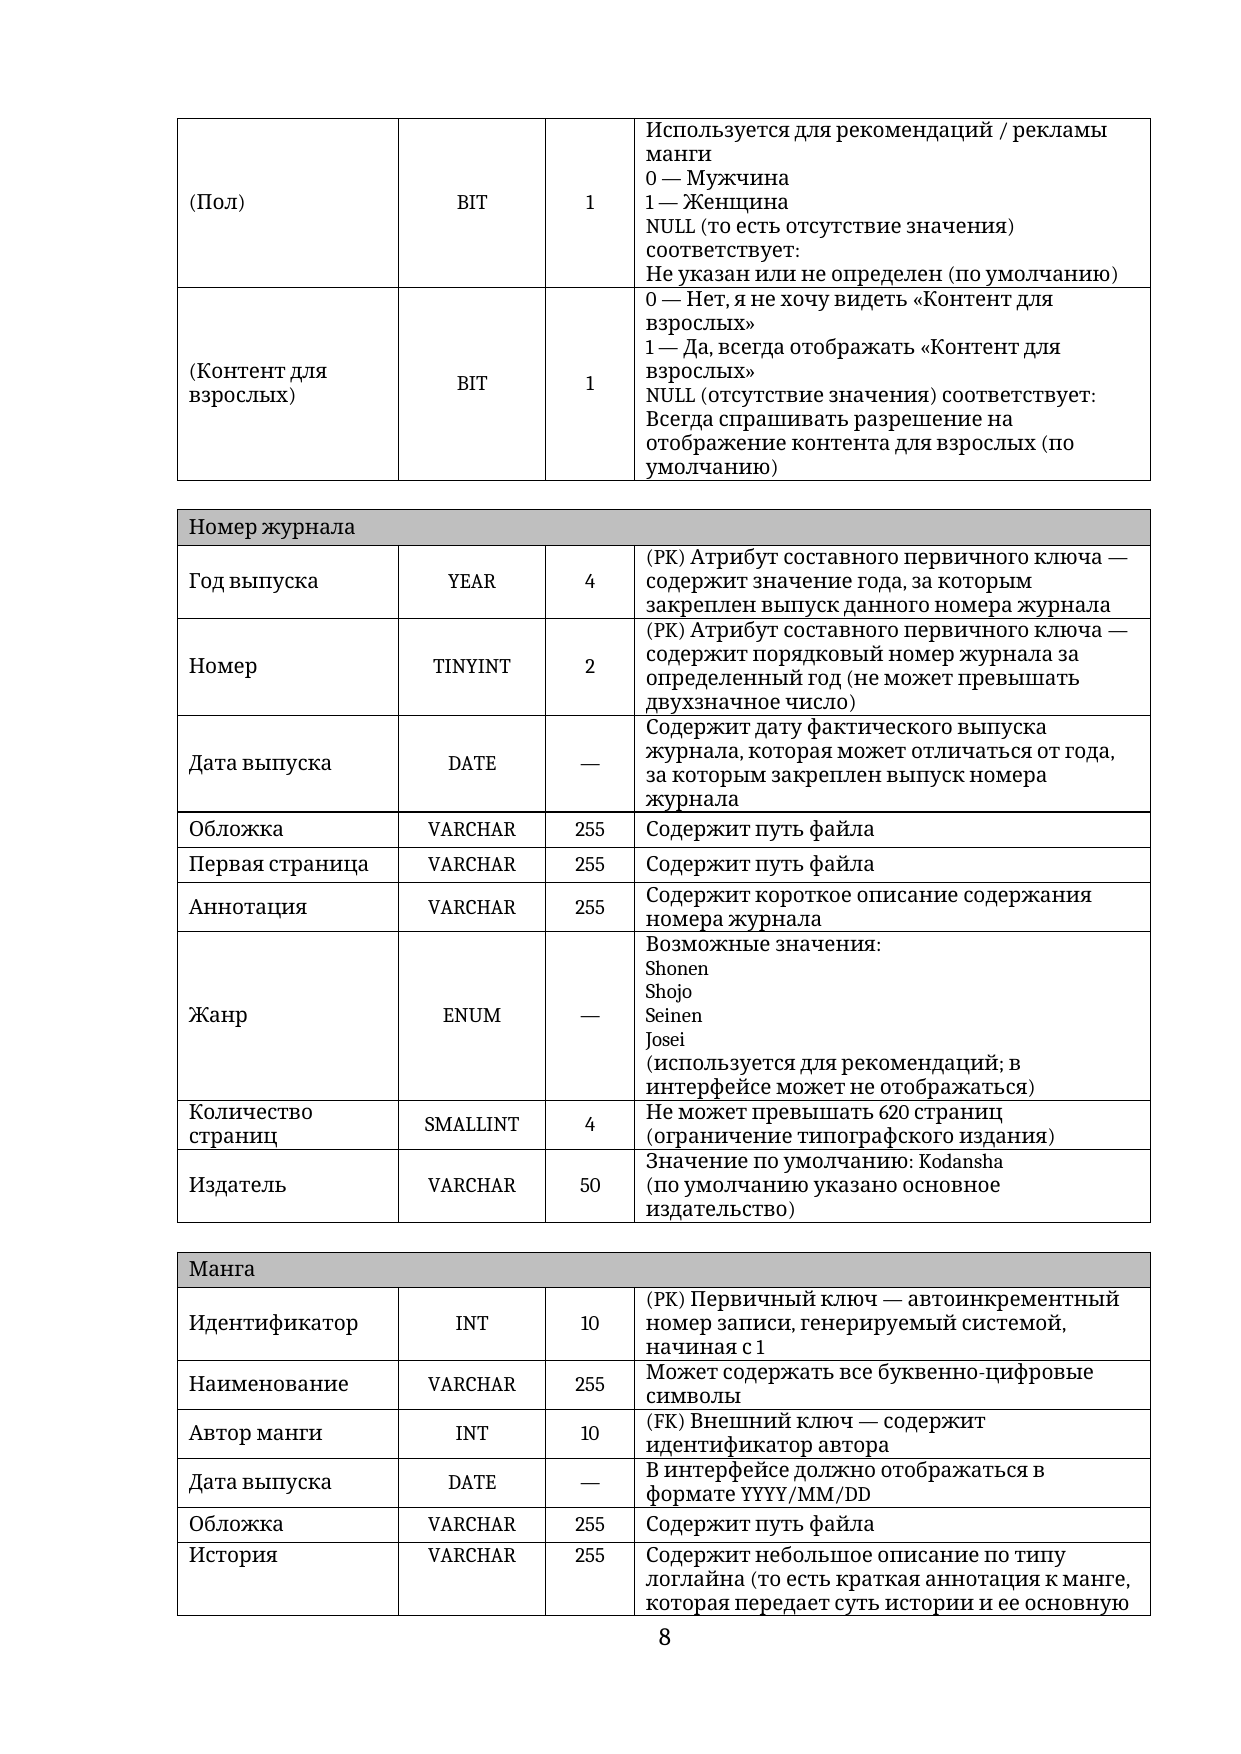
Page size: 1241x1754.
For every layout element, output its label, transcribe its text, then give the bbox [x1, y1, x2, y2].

table_cell Возможные значения: Shonen Shojo Seinen Josei (используется для рекомендаций; в интерфейсе может не отображаться) [635, 932, 1150, 1100]
table_cell VARCHAR [399, 848, 545, 882]
table_cell (PK) Атрибут составного первичного ключа — содержит порядковый номер журнала за определенный год (не может превышать двухзначное число) [635, 619, 1150, 714]
table_cell Автор манги [178, 1410, 398, 1458]
table_header Манга [178, 1253, 1150, 1287]
table_cell 1 [546, 119, 634, 287]
table_cell SMALLINT [399, 1101, 545, 1149]
table_cell Содержит небольшое описание по типу логлайна (то есть краткая аннотация к манге, которая передает суть истории и ее основную [635, 1543, 1150, 1615]
table_cell INT [399, 1410, 545, 1458]
table_cell 10 [546, 1410, 634, 1458]
table_cell VARCHAR [399, 1508, 545, 1542]
table_cell Содержит путь файла [635, 813, 1150, 847]
table_cell Дата выпуска [178, 1459, 398, 1507]
table_cell — [546, 716, 634, 811]
table_cell (Пол) [178, 119, 398, 287]
table_cell 50 [546, 1150, 634, 1222]
table_header Номер журнала [178, 510, 1150, 545]
table_cell 1 [546, 288, 634, 479]
table_cell 255 [546, 1361, 634, 1409]
table_cell (FK) Внешний ключ — содержит идентификатор автора [635, 1410, 1150, 1458]
table_cell — [546, 1459, 634, 1507]
table_cell 255 [546, 848, 634, 882]
table_cell Не может превышать 620 страниц (ограничение типографского издания) [635, 1101, 1150, 1149]
table_cell Жанр [178, 932, 398, 1100]
table_cell VARCHAR [399, 1361, 545, 1409]
table_cell Аннотация [178, 883, 398, 931]
table_cell VARCHAR [399, 1150, 545, 1222]
table_cell Содержит дату фактического выпуска журнала, которая может отличаться от года, за которым закреплен выпуск номера журнала [635, 716, 1150, 811]
table_cell Идентификатор [178, 1288, 398, 1360]
table_cell (Контент для взрослых) [178, 288, 398, 479]
table_cell VARCHAR [399, 1543, 545, 1615]
table_cell Может содержать все буквенно-цифровые символы [635, 1361, 1150, 1409]
table_cell 10 [546, 1288, 634, 1360]
table_cell YEAR [399, 546, 545, 618]
table_cell Обложка [178, 1508, 398, 1542]
table_cell Обложка [178, 813, 398, 847]
table_cell Количество страниц [178, 1101, 398, 1149]
table_cell (PK) Атрибут составного первичного ключа — содержит значение года, за которым закреплен выпуск данного номера журнала [635, 546, 1150, 618]
table_cell BIT [399, 119, 545, 287]
table_cell В интерфейсе должно отображаться в формате YYYY/MM/DD [635, 1459, 1150, 1507]
table_cell Содержит путь файла [635, 1508, 1150, 1542]
table_cell — [546, 932, 634, 1100]
table_cell Год выпуска [178, 546, 398, 618]
table_cell TINYINT [399, 619, 545, 714]
table_cell INT [399, 1288, 545, 1360]
table_cell История [178, 1543, 398, 1615]
table_cell (PK) Первичный ключ — автоинкрементный номер записи, генерируемый системой, начиная с 1 [635, 1288, 1150, 1360]
table_cell VARCHAR [399, 883, 545, 931]
table_cell Содержит короткое описание содержания номера журнала [635, 883, 1150, 931]
table_cell Первая страница [178, 848, 398, 882]
table_cell 2 [546, 619, 634, 714]
table_cell BIT [399, 288, 545, 479]
table_cell ENUM [399, 932, 545, 1100]
table_cell Содержит путь файла [635, 848, 1150, 882]
table_cell DATE [399, 1459, 545, 1507]
table_cell VARCHAR [399, 813, 545, 847]
table_cell Издатель [178, 1150, 398, 1222]
table_cell 255 [546, 813, 634, 847]
table_cell 4 [546, 1101, 634, 1149]
table_cell Используется для рекомендаций / рекламы манги 0 — Мужчина 1 — Женщина NULL (то есть отсутствие значения) соответствует: Не указан или не определен (по умолчанию) [635, 119, 1150, 287]
table_cell Дата выпуска [178, 716, 398, 811]
table_cell 4 [546, 546, 634, 618]
table_cell 255 [546, 1543, 634, 1615]
table_cell 255 [546, 883, 634, 931]
table_cell 255 [546, 1508, 634, 1542]
table_cell 0 — Нет, я не хочу видеть «Контент для взрослых» 1 — Да, всегда отображать «Контент для взрослых» NULL (отсутствие значения) соответствует: Всегда спрашивать разрешение на отображение контента для взрослых (по умолчанию) [635, 288, 1150, 479]
table_cell Значение по умолчанию: Kodansha (по умолчанию указано основное издательство) [635, 1150, 1150, 1222]
table_cell DATE [399, 716, 545, 811]
table_cell Наименование [178, 1361, 398, 1409]
table_cell Номер [178, 619, 398, 714]
